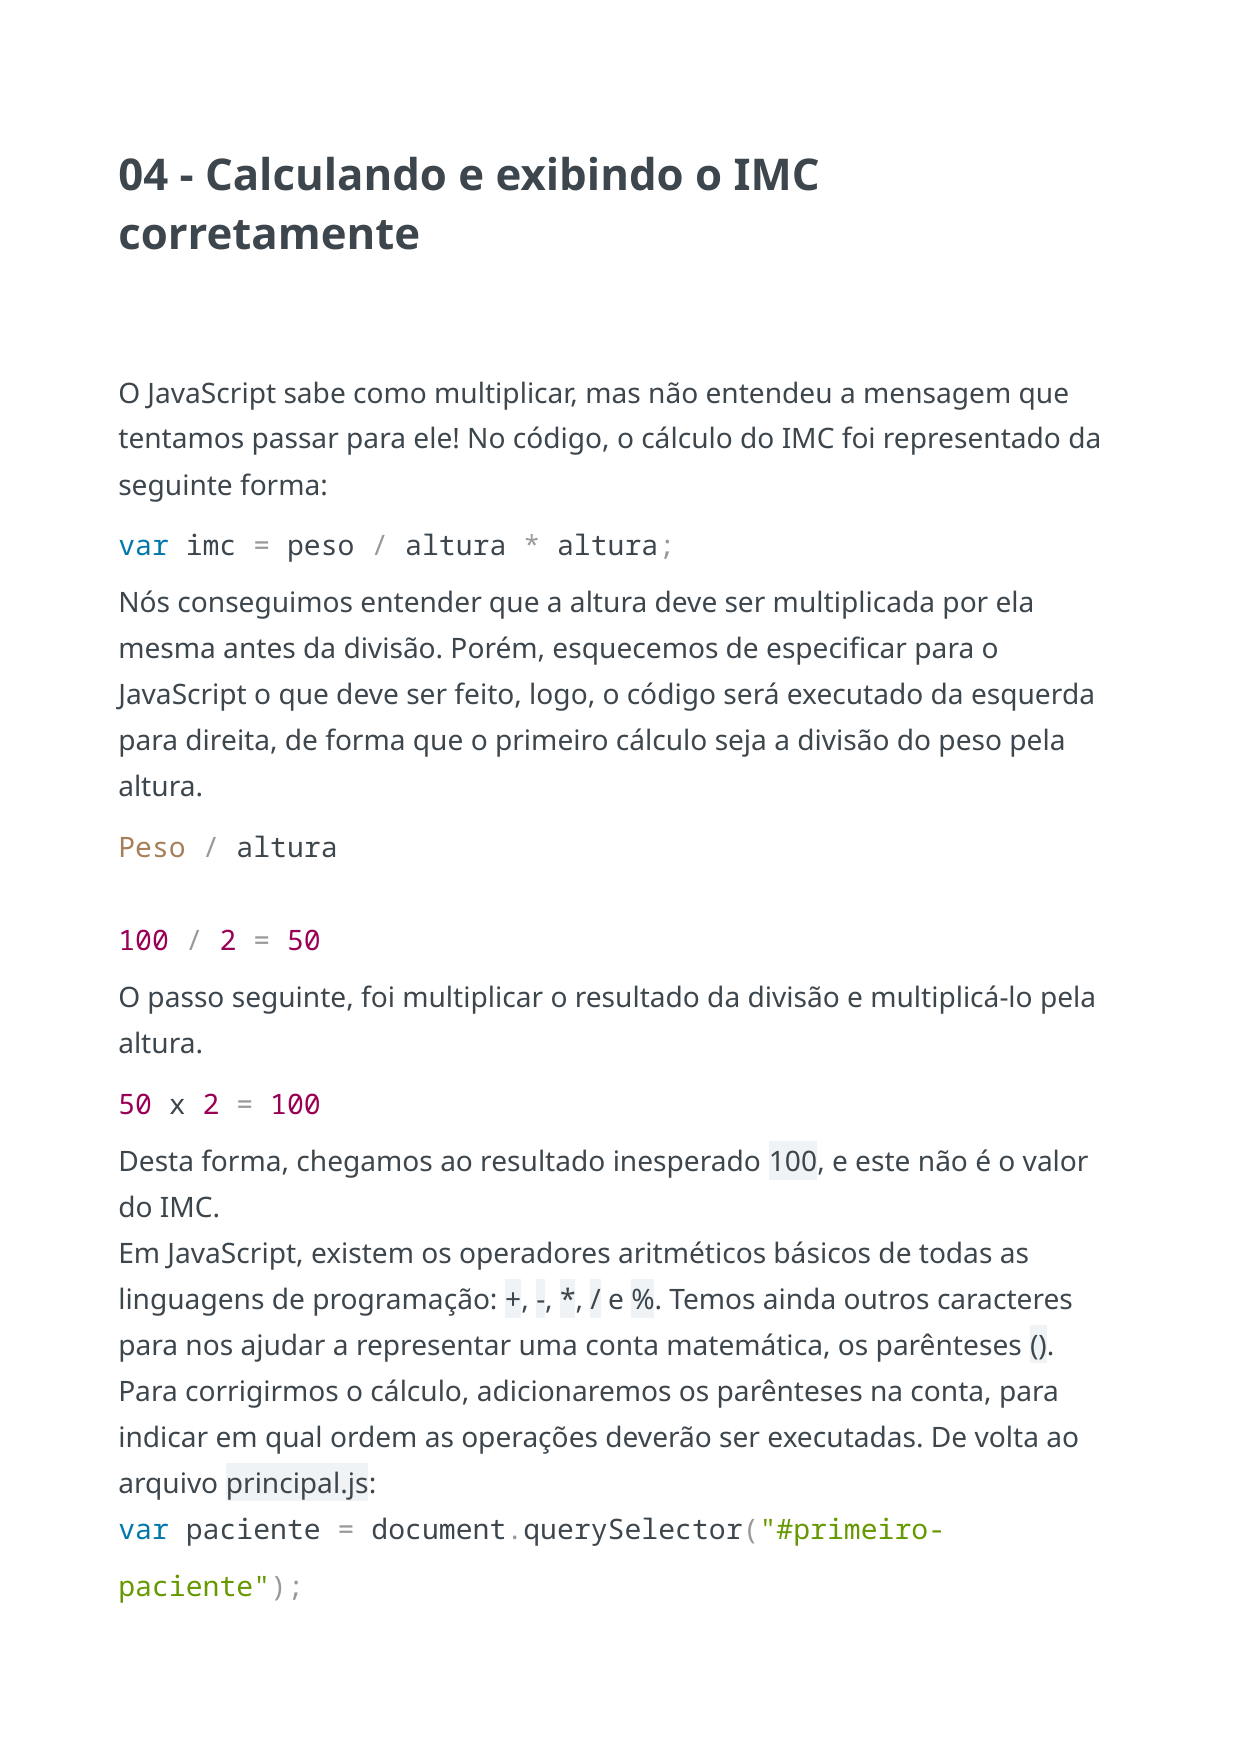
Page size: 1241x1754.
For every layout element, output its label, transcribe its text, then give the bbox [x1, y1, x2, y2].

text O passo seguinte, foi multiplicar o resultado da divisão e multiplicá-lo pela altura. [118, 977, 1122, 1062]
text Peso / altura [118, 827, 1122, 865]
text O JavaScript sabe como multiplicar, mas não entendeu a mensagem que tentamos passar para ele! No código, o cálculo do IMC foi representado da seguinte forma: [118, 373, 1122, 503]
text Em JavaScript, existem os operadores aritméticos básicos de todas as linguagens de programação: +, -, *, / e %. Temos ainda outros caracteres para nos ajudar a representar uma conta matemática, os parênteses (). [118, 1233, 1122, 1363]
text Para corrigirmos o cálculo, adicionaremos os parênteses na conta, para indicar em qual ordem as operações deverão ser executadas. De volta ao arquivo principal.js: [118, 1371, 1122, 1501]
text 100 / 2 = 50 [118, 920, 1122, 958]
text Desta forma, chegamos ao resultado inesperado 100, e este não é o valor do IMC. [118, 1141, 1122, 1226]
subtitle 04 - Calculando e exibindo o IMC corretamente [118, 143, 1122, 262]
text var paciente = document.querySelector("#primeiro-paciente"); [118, 1509, 1122, 1605]
text var imc = peso / altura * altura; [118, 525, 1122, 564]
text Nós conseguimos entender que a altura deve ser multiplicada por ela mesma antes da divisão. Porém, esquecemos de especificar para o JavaScript o que deve ser feito, logo, o código será executado da esquerda para direita, de forma que o primeiro cálculo seja a divisão do peso pela altura. [118, 583, 1122, 805]
text 50 x 2 = 100 [118, 1084, 1122, 1122]
